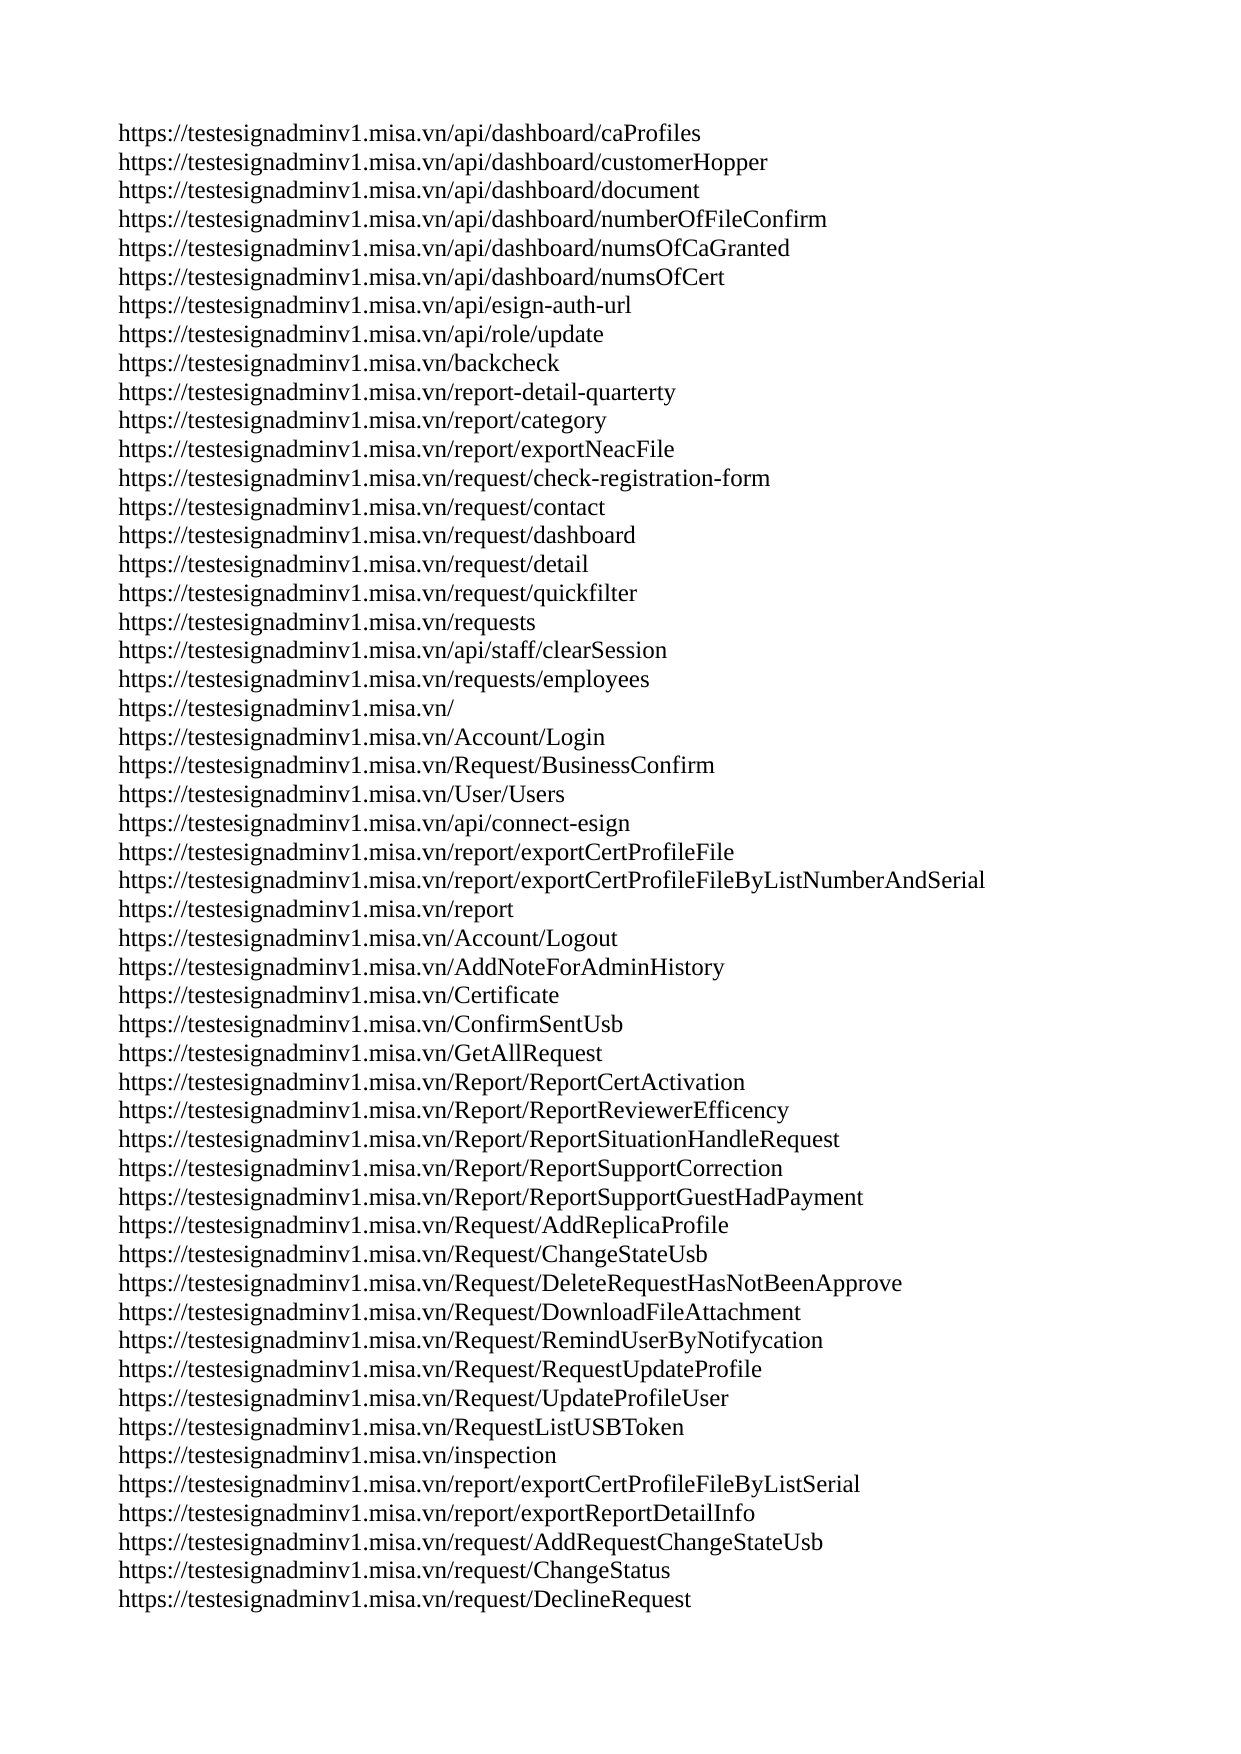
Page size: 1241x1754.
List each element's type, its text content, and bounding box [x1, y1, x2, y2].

text https://testesignadminv1.misa.vn/request/dashboard [118, 521, 1122, 549]
text https://testesignadminv1.misa.vn/report/exportNeacFile [118, 434, 1122, 463]
text https://testesignadminv1.misa.vn/request/ChangeStatus [118, 1556, 1122, 1584]
text https://testesignadminv1.misa.vn/request/check-registration-form [118, 463, 1122, 492]
text https://testesignadminv1.misa.vn/api/esign-auth-url [118, 291, 1122, 319]
text https://testesignadminv1.misa.vn/report [118, 894, 1122, 923]
text https://testesignadminv1.misa.vn/Report/ReportSupportGuestHadPayment [118, 1182, 1122, 1211]
text https://testesignadminv1.misa.vn/inspection [118, 1441, 1122, 1469]
text https://testesignadminv1.misa.vn/RequestListUSBToken [118, 1412, 1122, 1441]
text https://testesignadminv1.misa.vn/api/dashboard/numberOfFileConfirm [118, 204, 1122, 233]
text https://testesignadminv1.misa.vn/api/dashboard/numsOfCert [118, 262, 1122, 291]
text https://testesignadminv1.misa.vn/Account/Logout [118, 923, 1122, 952]
text https://testesignadminv1.misa.vn/GetAllRequest [118, 1038, 1122, 1067]
text https://testesignadminv1.misa.vn/request/AddRequestChangeStateUsb [118, 1527, 1122, 1556]
text https://testesignadminv1.misa.vn/Request/RemindUserByNotifycation [118, 1326, 1122, 1354]
text https://testesignadminv1.misa.vn/Report/ReportSituationHandleRequest [118, 1124, 1122, 1153]
text https://testesignadminv1.misa.vn/api/dashboard/customerHopper [118, 147, 1122, 176]
text https://testesignadminv1.misa.vn/Certificate [118, 981, 1122, 1009]
text https://testesignadminv1.misa.vn/request/detail [118, 549, 1122, 578]
text https://testesignadminv1.misa.vn/api/dashboard/document [118, 176, 1122, 204]
text https://testesignadminv1.misa.vn/Report/ReportReviewerEfficency [118, 1096, 1122, 1124]
text https://testesignadminv1.misa.vn/Account/Login [118, 722, 1122, 751]
text https://testesignadminv1.misa.vn/Request/RequestUpdateProfile [118, 1354, 1122, 1383]
text https://testesignadminv1.misa.vn/requests/employees [118, 664, 1122, 693]
text https://testesignadminv1.misa.vn/Request/AddReplicaProfile [118, 1211, 1122, 1239]
text https://testesignadminv1.misa.vn/Report/ReportSupportCorrection [118, 1153, 1122, 1182]
text https://testesignadminv1.misa.vn/AddNoteForAdminHistory [118, 952, 1122, 981]
text https://testesignadminv1.misa.vn/report-detail-quarterty [118, 377, 1122, 406]
text https://testesignadminv1.misa.vn/report/exportCertProfileFileByListSerial [118, 1469, 1122, 1498]
text https://testesignadminv1.misa.vn/requests [118, 607, 1122, 636]
text https://testesignadminv1.misa.vn/api/staff/clearSession [118, 636, 1122, 664]
text https://testesignadminv1.misa.vn/api/connect-esign [118, 808, 1122, 837]
text https://testesignadminv1.misa.vn/Request/DownloadFileAttachment [118, 1297, 1122, 1326]
text https://testesignadminv1.misa.vn/request/quickfilter [118, 578, 1122, 607]
text https://testesignadminv1.misa.vn/api/dashboard/numsOfCaGranted [118, 233, 1122, 262]
text https://testesignadminv1.misa.vn/request/contact [118, 492, 1122, 521]
text https://testesignadminv1.misa.vn/backcheck [118, 348, 1122, 377]
text https://testesignadminv1.misa.vn/Report/ReportCertActivation [118, 1067, 1122, 1096]
text https://testesignadminv1.misa.vn/ [118, 693, 1122, 722]
text https://testesignadminv1.misa.vn/report/exportReportDetailInfo [118, 1498, 1122, 1527]
text https://testesignadminv1.misa.vn/User/Users [118, 779, 1122, 808]
text https://testesignadminv1.misa.vn/api/role/update [118, 319, 1122, 348]
text https://testesignadminv1.misa.vn/Request/UpdateProfileUser [118, 1383, 1122, 1412]
text https://testesignadminv1.misa.vn/Request/BusinessConfirm [118, 751, 1122, 779]
text https://testesignadminv1.misa.vn/report/category [118, 406, 1122, 434]
text https://testesignadminv1.misa.vn/Request/DeleteRequestHasNotBeenApprove [118, 1268, 1122, 1297]
text https://testesignadminv1.misa.vn/report/exportCertProfileFileByListNumberAndSerial [118, 866, 1122, 894]
text https://testesignadminv1.misa.vn/Request/ChangeStateUsb [118, 1239, 1122, 1268]
text https://testesignadminv1.misa.vn/api/dashboard/caProfiles [118, 118, 1122, 147]
text https://testesignadminv1.misa.vn/request/DeclineRequest [118, 1584, 1122, 1613]
text https://testesignadminv1.misa.vn/ConfirmSentUsb [118, 1009, 1122, 1038]
text https://testesignadminv1.misa.vn/report/exportCertProfileFile [118, 837, 1122, 866]
